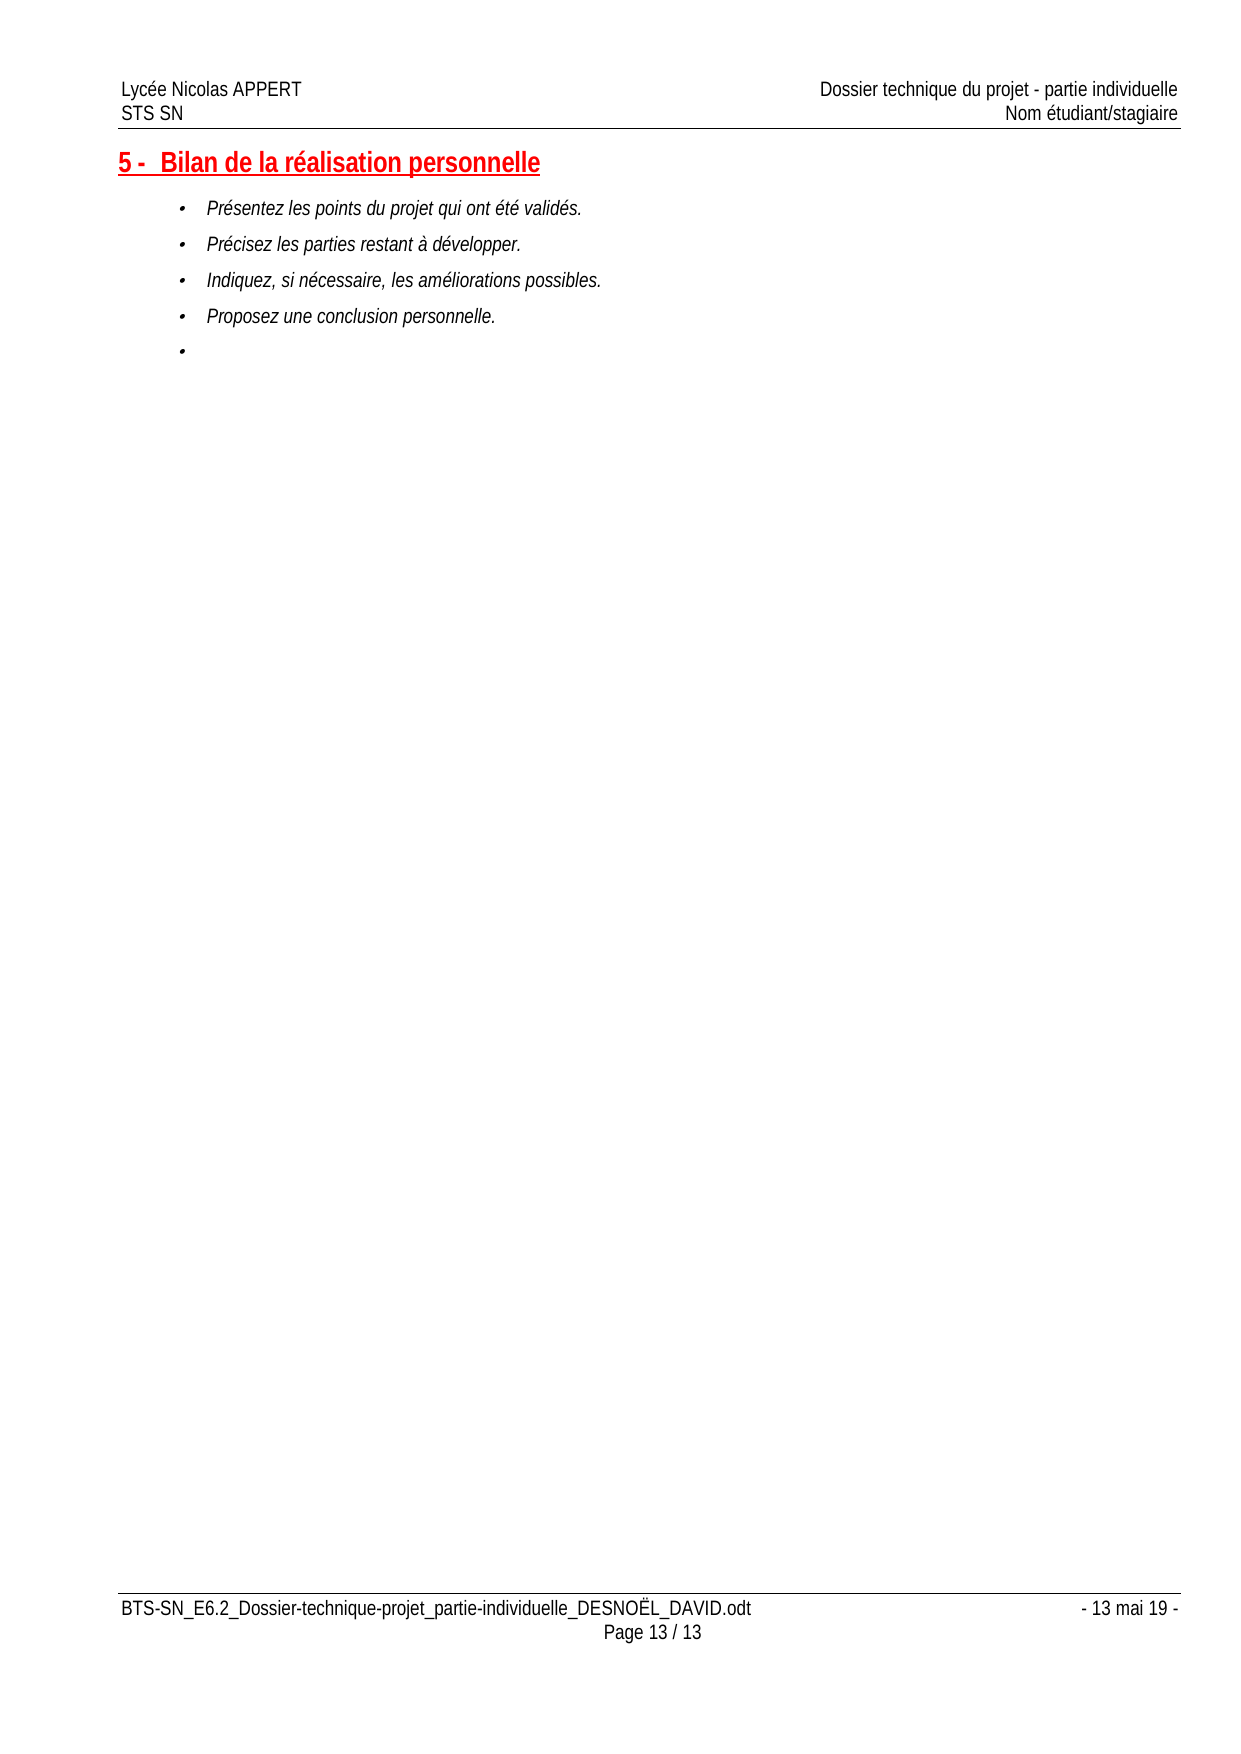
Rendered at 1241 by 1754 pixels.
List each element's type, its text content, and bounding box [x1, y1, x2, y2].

list Précisez les parties restant à développer. [177, 232, 1181, 256]
list Indiquez, si nécessaire, les améliorations possibles. [177, 268, 1181, 292]
list Présentez les points du projet qui ont été validés. [177, 196, 1181, 220]
subtitle Bilan de la réalisation personnelle [118, 145, 1181, 178]
list Proposez une conclusion personnelle. [177, 304, 1181, 328]
